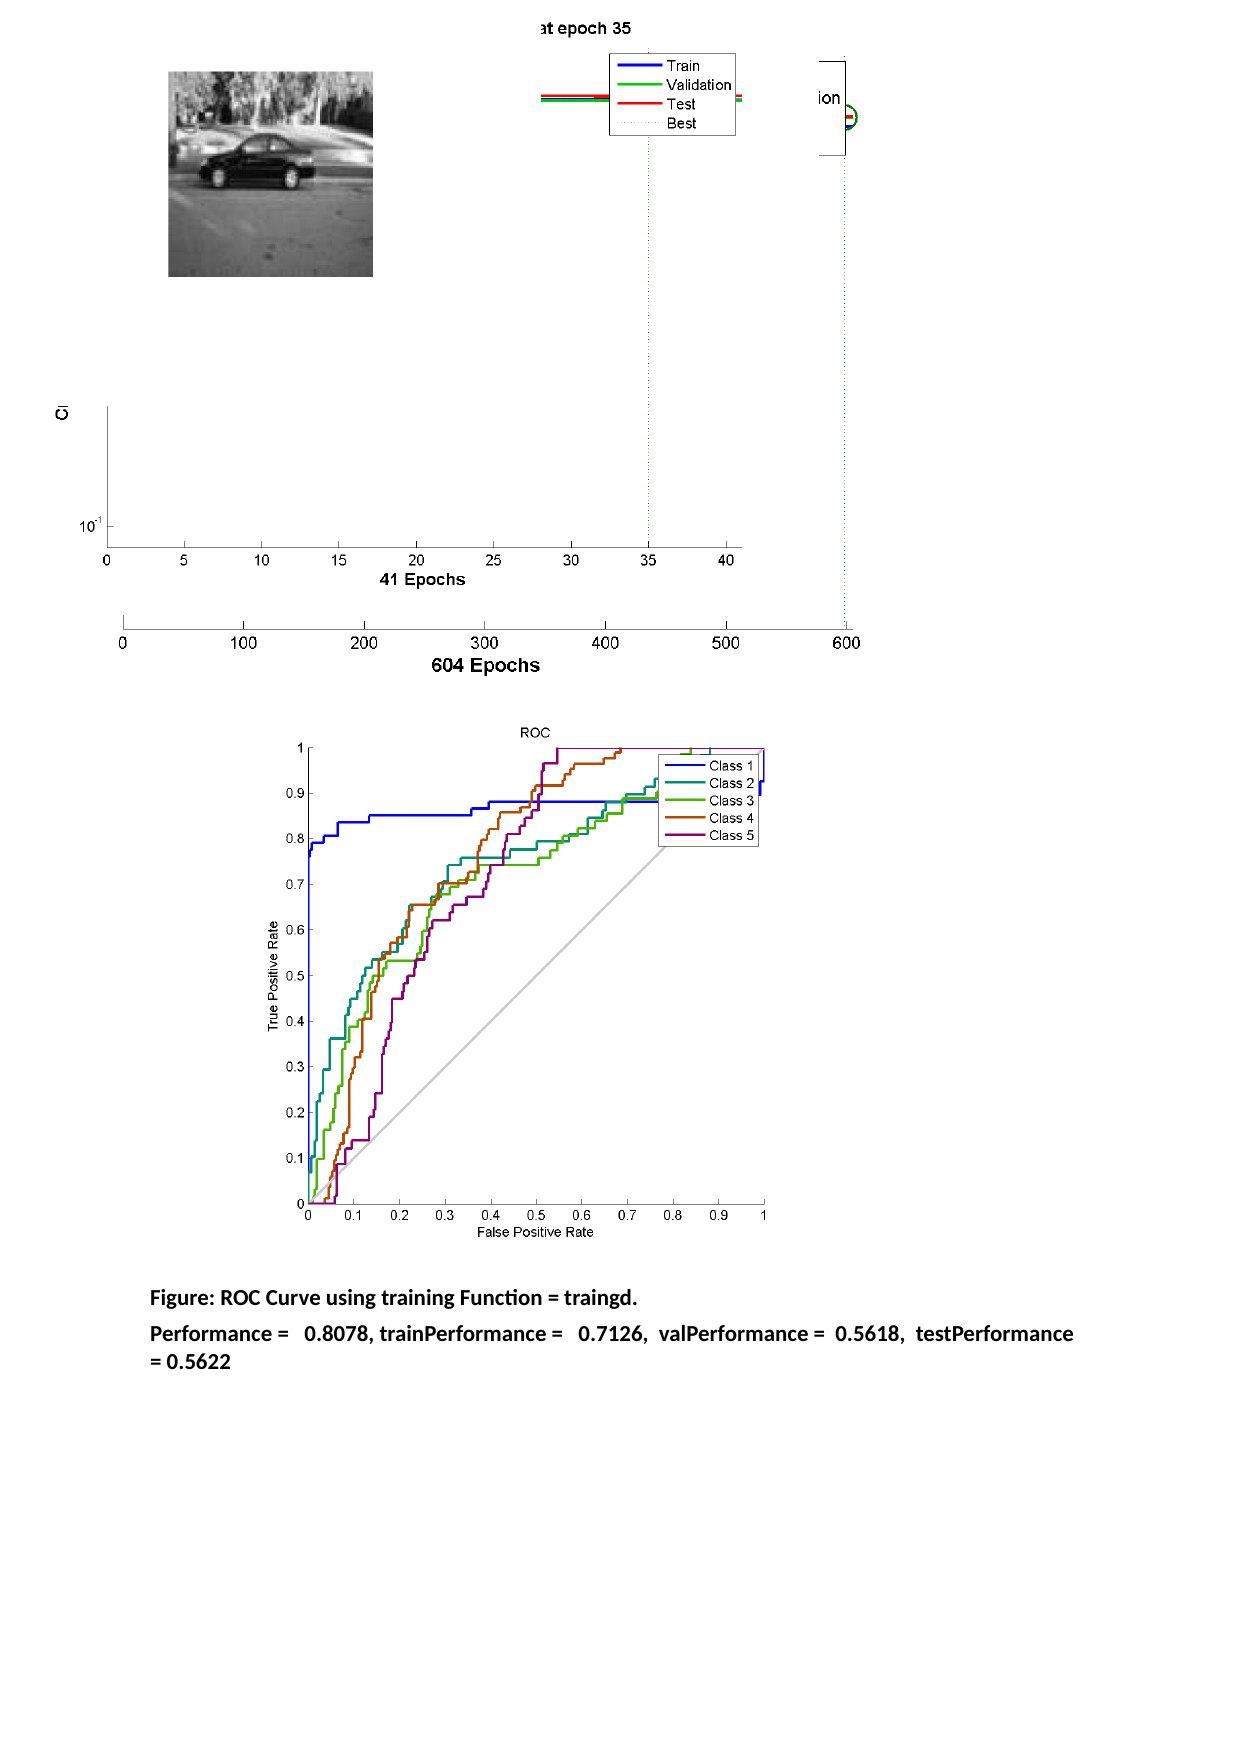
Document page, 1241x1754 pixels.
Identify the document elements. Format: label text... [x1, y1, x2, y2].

picture [0, 0, 941, 1265]
text Performance = 0.8078, trainPerformance = 0.7126, valPerformance = 0.5618, testPerformance = 0.5622 [150, 1319, 1090, 1375]
text Figure: ROC Curve using training Function = traingd. [150, 1283, 1184, 1311]
